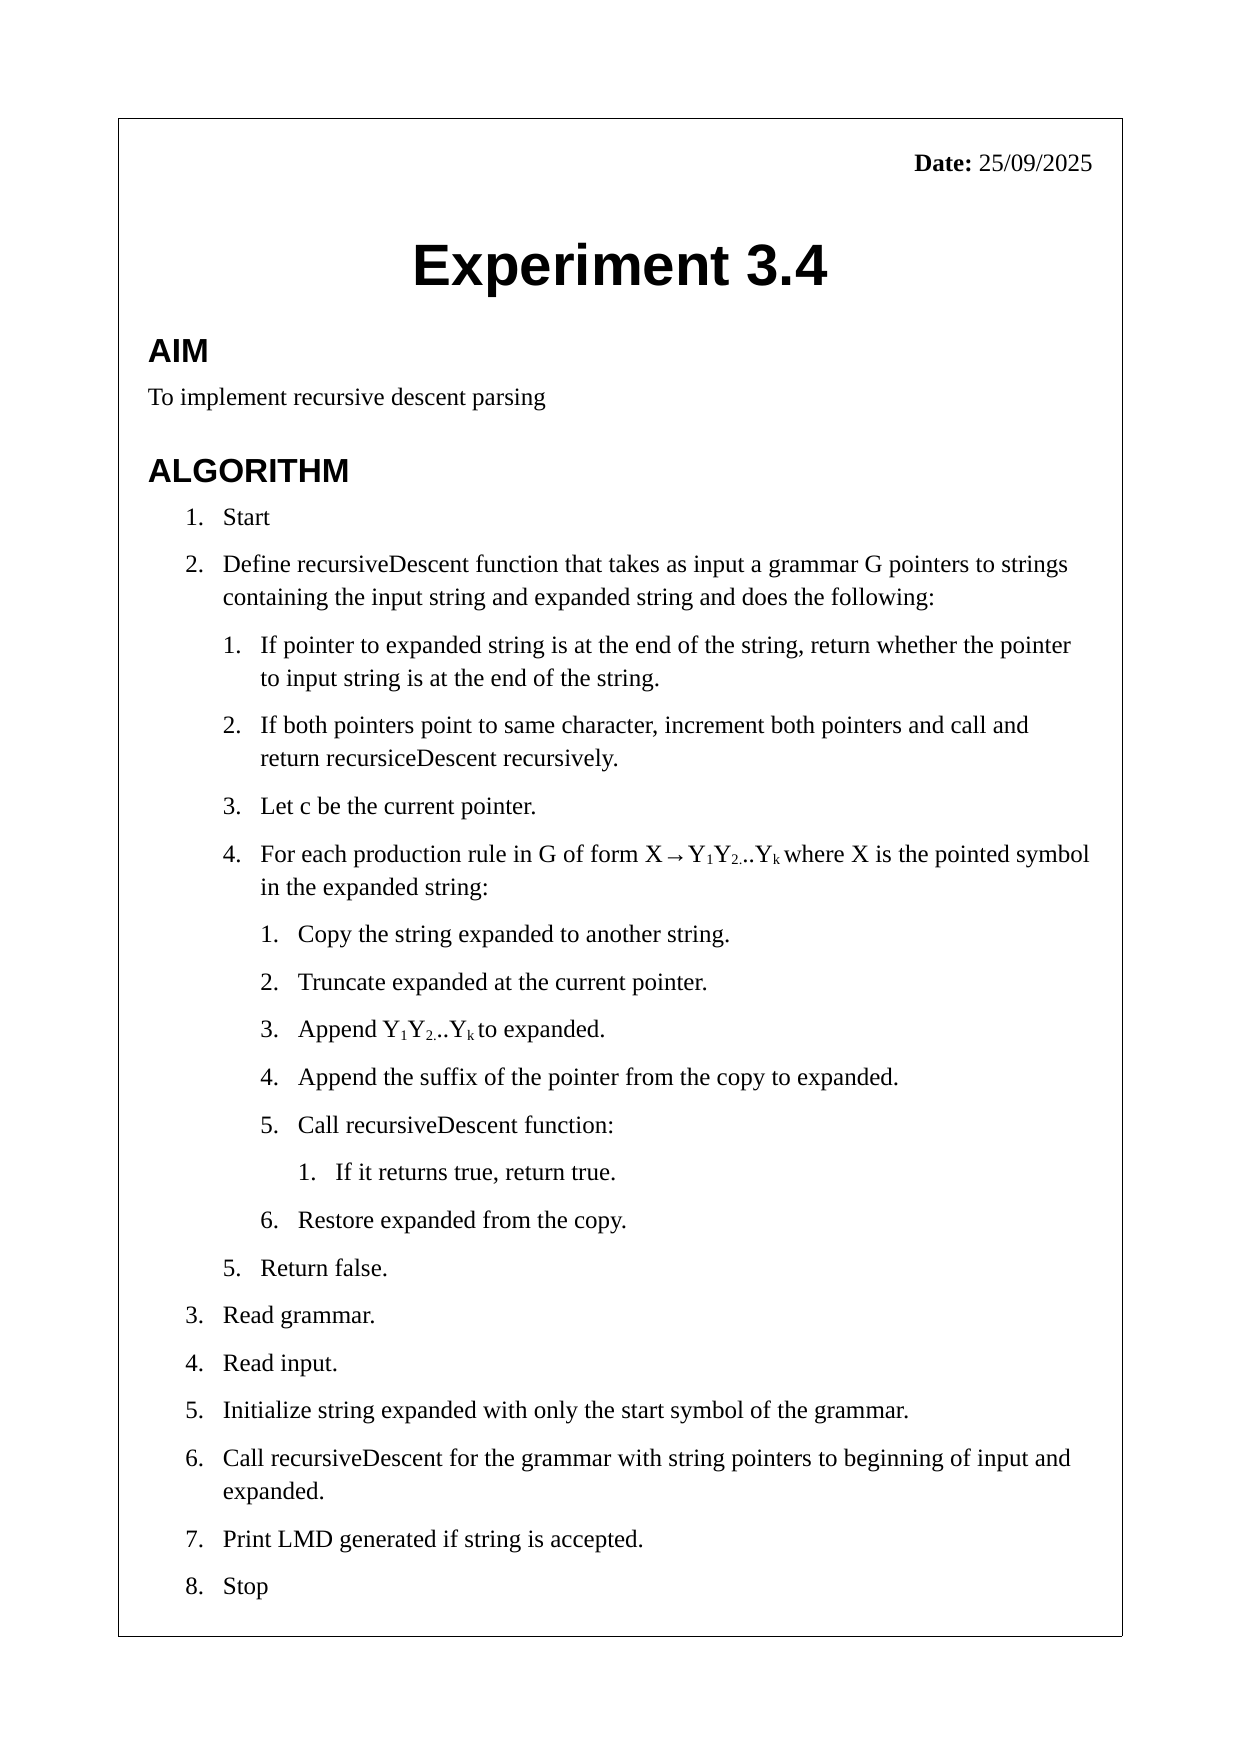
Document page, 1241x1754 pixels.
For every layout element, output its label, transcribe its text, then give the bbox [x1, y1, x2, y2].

list Define recursiveDescent function that takes as input a grammar G pointers to strings containing the input string and expanded string and does the following: [185, 549, 1092, 611]
list Return false. [223, 1253, 1092, 1281]
list Start [185, 502, 1092, 530]
list Append the suffix of the pointer from the copy to expanded. [260, 1062, 1092, 1091]
list If it returns true, return true. [298, 1157, 1092, 1186]
subtitle AIM [148, 331, 1092, 370]
list Copy the string expanded to another string. [260, 919, 1092, 948]
list If pointer to expanded string is at the end of the string, return whether the pointer to input string is at the end of the string. [223, 630, 1092, 692]
list Initialize string expanded with only the start symbol of the grammar. [185, 1395, 1092, 1424]
list Truncate expanded at the current pointer. [260, 967, 1092, 996]
list Read input. [185, 1348, 1092, 1377]
list Restore expanded from the copy. [260, 1205, 1092, 1234]
list Read grammar. [185, 1300, 1092, 1329]
subtitle ALGORITHM [148, 451, 1092, 489]
list Call recursiveDescent function: [260, 1110, 1092, 1138]
list Append Y1Y2...Yk to expanded. [260, 1014, 1092, 1043]
title Experiment 3.4 [148, 231, 1092, 298]
text To implement recursive descent parsing [148, 382, 1092, 411]
list Stop [185, 1571, 1092, 1600]
list For each production rule in G of form X→Y1Y2...Yk where X is the pointed symbol in the expanded string: [223, 839, 1092, 901]
list Let c be the current pointer. [223, 791, 1092, 820]
list Print LMD generated if string is accepted. [185, 1524, 1092, 1552]
list Call recursiveDescent for the grammar with string pointers to beginning of input and expanded. [185, 1443, 1092, 1505]
list If both pointers point to same character, increment both pointers and call and return recursiceDescent recursively. [223, 711, 1092, 772]
